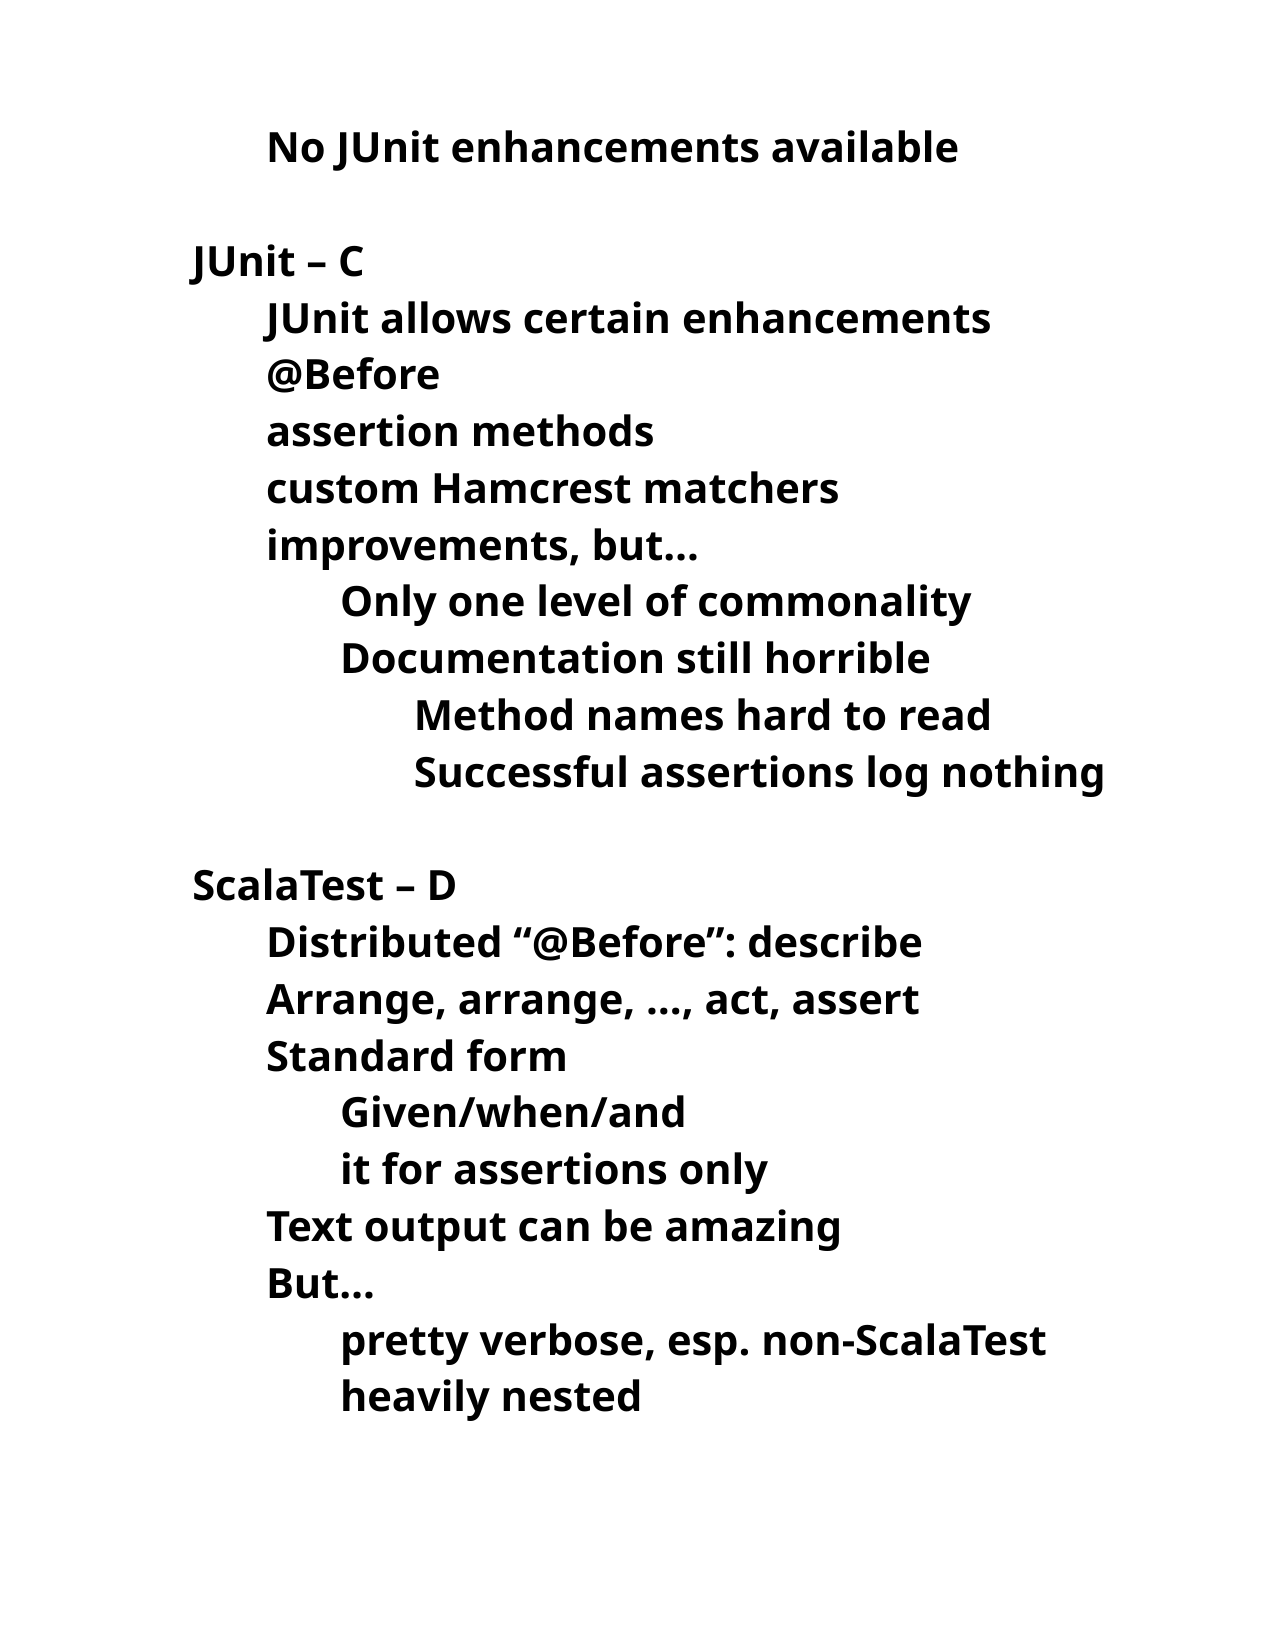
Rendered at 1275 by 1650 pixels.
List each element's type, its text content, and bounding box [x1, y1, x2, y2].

text Text output can be amazing [118, 1197, 1157, 1253]
text pretty verbose, esp. non-ScalaTest [118, 1310, 1157, 1367]
text @Before [118, 345, 1157, 402]
text No JUnit enhancements available [118, 118, 1157, 175]
text assertion methods [118, 402, 1157, 459]
text But… [118, 1253, 1157, 1310]
text Given/when/and [118, 1083, 1157, 1140]
text Arrange, arrange, …, act, assert [118, 970, 1157, 1026]
text Only one level of commonality [118, 572, 1157, 629]
text it for assertions only [118, 1140, 1157, 1197]
text Documentation still horrible [118, 629, 1157, 686]
text Method names hard to read [118, 686, 1157, 743]
text heavily nested [118, 1367, 1157, 1424]
text ScalaTest – D [118, 856, 1157, 913]
text Successful assertions log nothing [118, 743, 1157, 799]
text Distributed “@Before”: describe [118, 913, 1157, 970]
text JUnit – C [118, 232, 1157, 288]
text improvements, but… [118, 516, 1157, 572]
text Standard form [118, 1026, 1157, 1083]
text custom Hamcrest matchers [118, 459, 1157, 516]
text JUnit allows certain enhancements [118, 288, 1157, 345]
